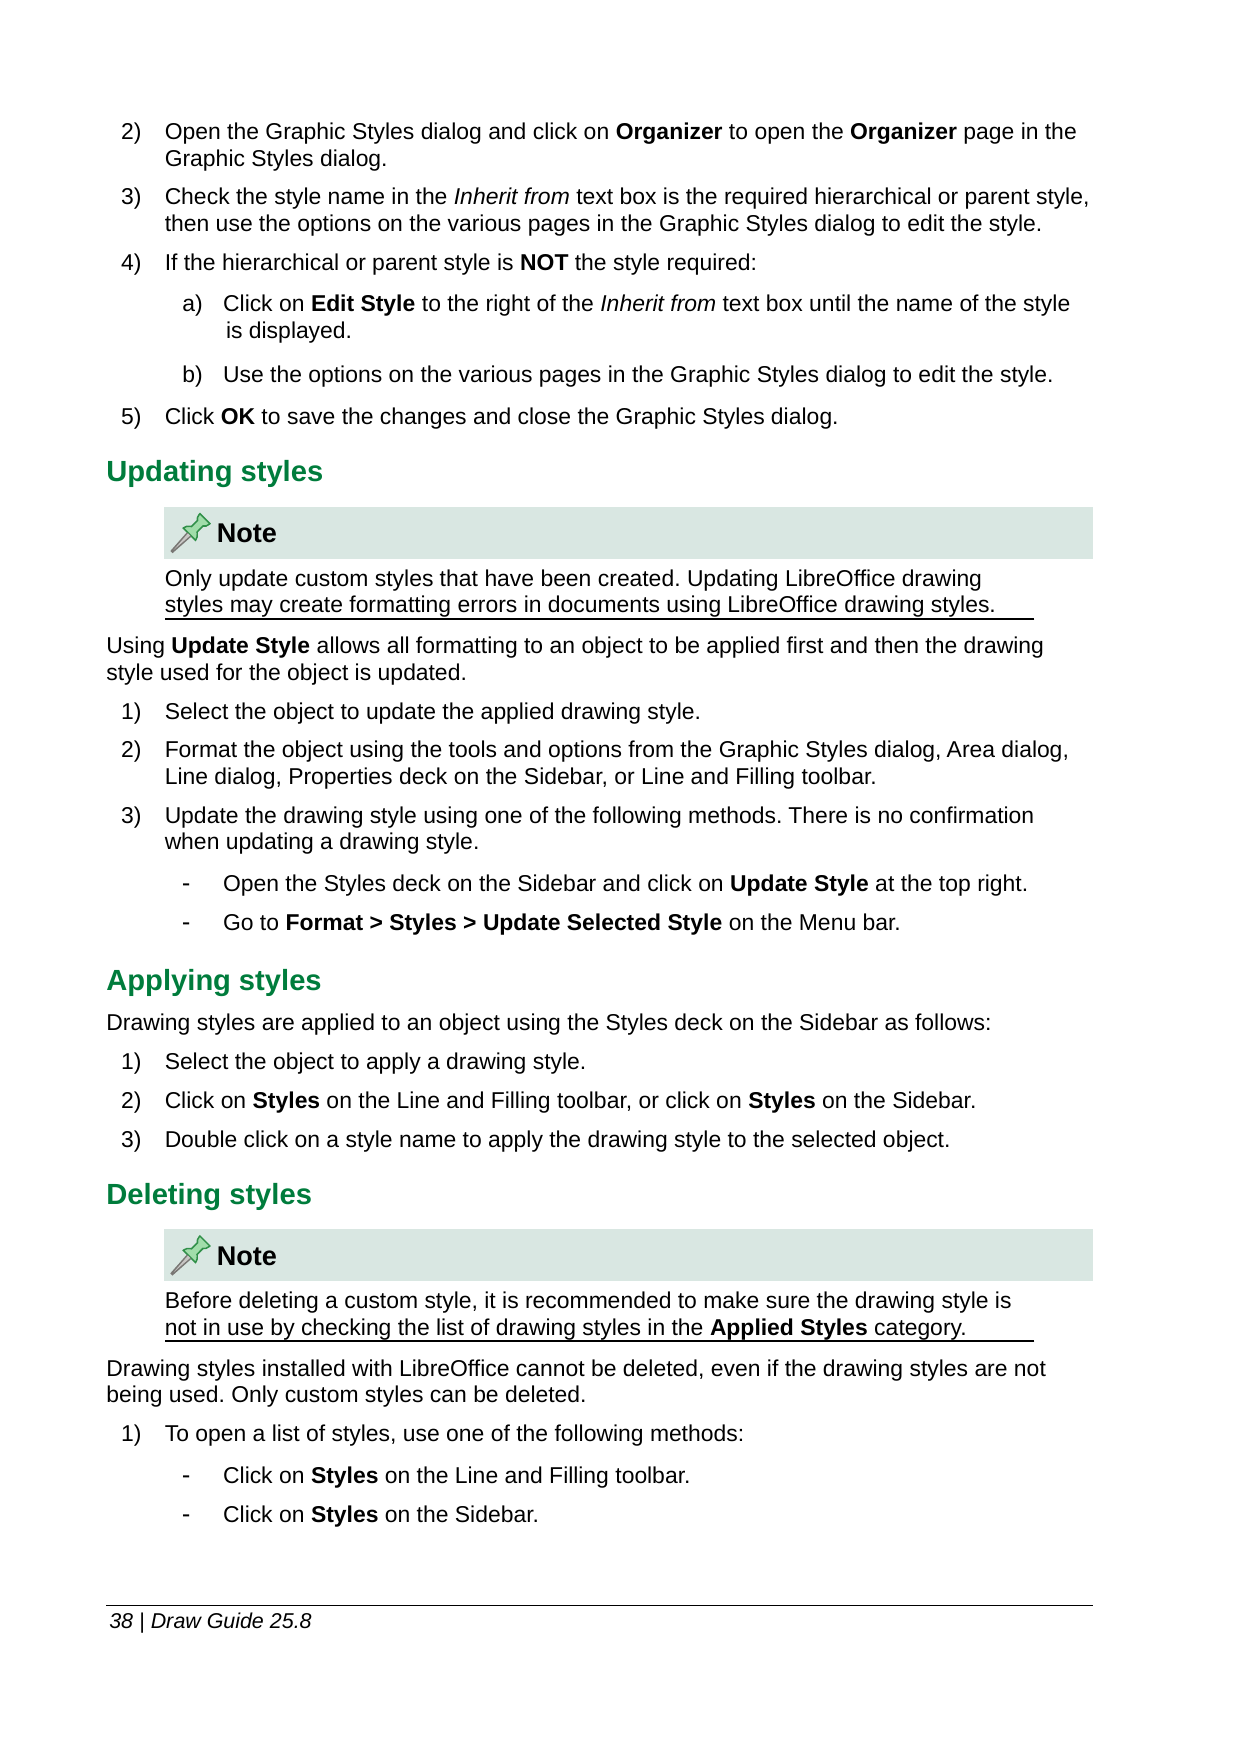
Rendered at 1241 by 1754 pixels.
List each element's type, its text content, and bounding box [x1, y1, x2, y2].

list Select the object to update the applied drawing style. [121, 698, 1093, 724]
list Check the style name in the Inherit from text box is the required hierarchical or parent style, then use the options on the various pages in the Graphic Styles dialog to edit the style. [121, 183, 1093, 236]
list To open a list of styles, use one of the following methods: [121, 1420, 1093, 1446]
list Click on Styles on the Sidebar. [179, 1498, 1093, 1530]
text Drawing styles installed with LibreOffice cannot be deleted, even if the drawing styles are not being used. Only custom styles can be deleted. [106, 1355, 1093, 1407]
list Open the Graphic Styles dialog and click on Organizer to open the Organizer page in the Graphic Styles dialog. [121, 118, 1093, 171]
list Format the object using the tools and options from the Graphic Styles dialog, Area dialog, Line dialog, Properties deck on the Sidebar, or Line and Filling toolbar. [121, 736, 1093, 789]
subtitle Applying styles [106, 963, 1093, 996]
list Click OK to save the changes and close the Graphic Styles dialog. [121, 403, 1093, 429]
text Only update custom styles that have been created. Updating LibreOffice drawing styles may create formatting errors in documents using LibreOffice drawing styles. [164, 565, 1034, 620]
list Use the options on the various pages in the Graphic Styles dialog to edit the style. [179, 358, 1093, 391]
list Select the object to apply a drawing style. [121, 1048, 1093, 1074]
text Drawing styles are applied to an object using the Styles deck on the Sidebar as follows: [106, 1009, 1093, 1035]
subtitle Note [164, 507, 1093, 559]
list If the hierarchical or parent style is NOT the style required: [121, 248, 1093, 275]
list Click on Styles on the Line and Filling toolbar, or click on Styles on the Sidebar. [121, 1087, 1093, 1113]
list Double click on a style name to apply the drawing style to the selected object. [121, 1126, 1093, 1152]
subtitle Note [164, 1229, 1093, 1281]
text Before deleting a custom style, it is recommended to make sure the drawing style is not in use by checking the list of drawing styles in the Applied Styles category. [164, 1287, 1034, 1342]
subtitle Updating styles [106, 454, 1093, 488]
list Go to Format > Styles > Update Selected Style on the Menu bar. [179, 906, 1093, 938]
list Open the Styles deck on the Sidebar and click on Update Style at the top right. [179, 867, 1093, 896]
subtitle Deleting styles [106, 1177, 1093, 1210]
list Click on Styles on the Line and Filling toolbar. [179, 1459, 1093, 1488]
text Using Update Style allows all formatting to an object to be applied first and then the drawing style used for the object is updated. [106, 632, 1093, 685]
list Click on Edit Style to the right of the Inherit from text box until the name of the style is displayed. [179, 287, 1093, 346]
list Update the drawing style using one of the following methods. There is no confirmation when updating a drawing style. [121, 802, 1093, 854]
